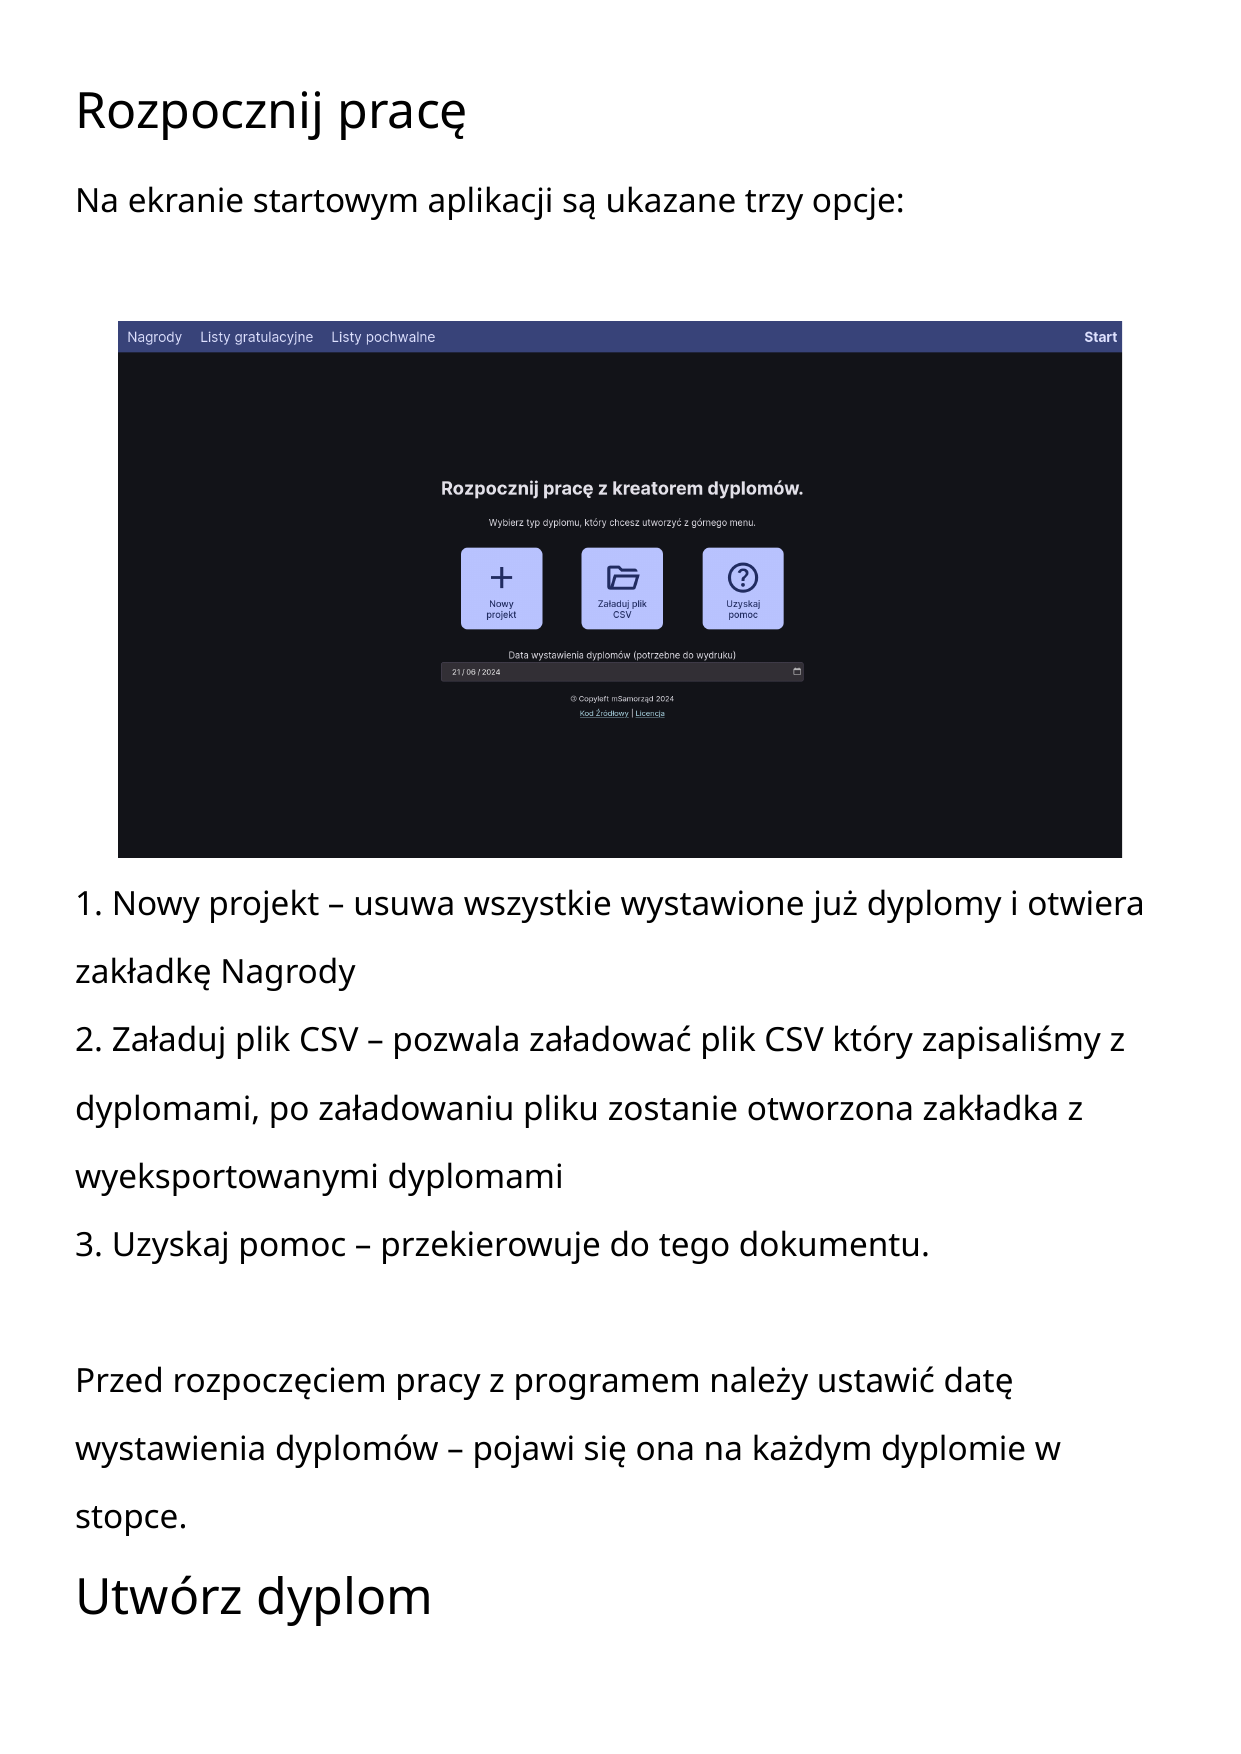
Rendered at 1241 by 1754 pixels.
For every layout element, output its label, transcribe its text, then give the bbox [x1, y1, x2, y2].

text Przed rozpoczęciem pracy z programem należy ustawić datę wystawienia dyplomów – pojawi się ona na każdym dyplomie w stopce. [75, 1357, 1165, 1538]
text 3. Uzyskaj pomoc – przekierowuje do tego dokumentu. [75, 1221, 1165, 1266]
text 1. Nowy projekt – usuwa wszystkie wystawione już dyplomy i otwiera zakładkę Nagrody [75, 322, 1165, 993]
text 2. Załaduj plik CSV – pozwala załadować plik CSV który zapisaliśmy z dyplomami, po załadowaniu pliku zostanie otworzona zakładka z wyeksportowanymi dyplomami [75, 1016, 1165, 1198]
text Na ekranie startowym aplikacji są ukazane trzy opcje: [75, 177, 1165, 223]
text Rozpocznij pracę [75, 75, 1165, 143]
text Utwórz dyplom [75, 1561, 1165, 1629]
picture [118, 321, 1123, 858]
